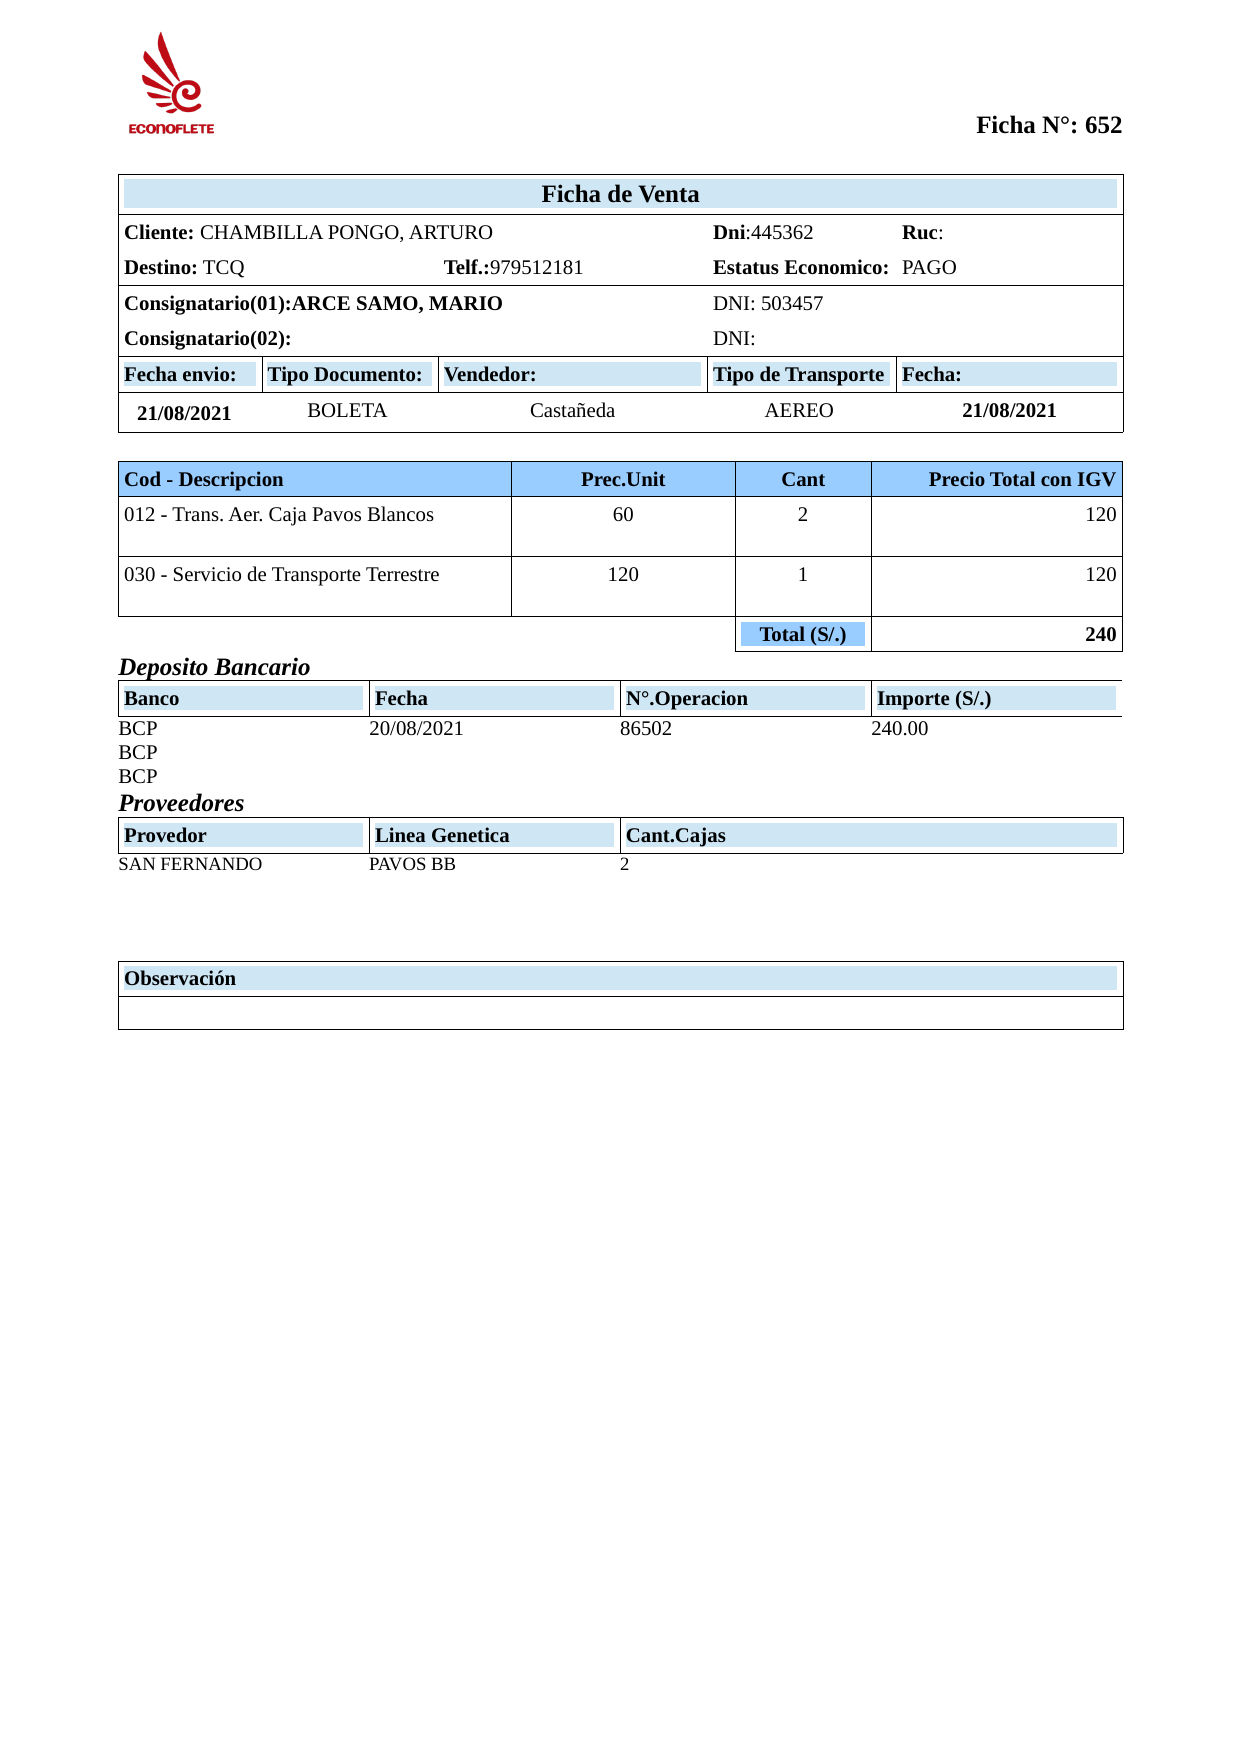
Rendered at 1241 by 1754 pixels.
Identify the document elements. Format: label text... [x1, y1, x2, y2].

table_cell Consignatario(02): [119, 321, 707, 356]
table_cell [620, 896, 1123, 917]
table_cell 2 [736, 497, 871, 556]
picture [118, 31, 225, 134]
table_cell [620, 740, 871, 764]
table_cell Fecha: [897, 357, 1123, 392]
table_cell [620, 918, 1123, 939]
table_cell 240 [872, 617, 1122, 651]
table_cell Tipo de Transporte [708, 357, 896, 392]
table_cell Tipo Documento: [263, 357, 438, 392]
table_cell [118, 939, 369, 961]
table_header Fecha [370, 681, 620, 716]
table_cell BCP [118, 740, 369, 764]
table_cell BCP [118, 764, 369, 788]
table_cell [119, 997, 1123, 1029]
table_cell PAGO [896, 249, 1123, 285]
table_cell [369, 764, 620, 788]
table_cell [369, 874, 620, 896]
table_cell [620, 874, 1123, 896]
table_cell [118, 874, 369, 896]
table_header Cant.Cajas [621, 818, 1123, 853]
table_cell AEREO [707, 393, 896, 432]
table_cell 21/08/2021 [896, 393, 1123, 432]
table_header Prec.Unit [512, 462, 735, 496]
table_cell BOLETA [262, 393, 438, 432]
table_cell DNI: [707, 321, 1123, 356]
table_cell 120 [872, 497, 1122, 556]
table_header N°.Operacion [621, 681, 871, 716]
table_cell [369, 939, 620, 961]
table_header Cant [736, 462, 871, 496]
table_cell 21/08/2021 [119, 393, 262, 432]
table_header Ficha de Venta [119, 175, 1123, 214]
table_cell 60 [512, 497, 735, 556]
table_header Provedor [119, 818, 369, 853]
table_cell Telf.:979512181 [438, 249, 707, 285]
table_cell SAN FERNANDO [118, 854, 369, 874]
table_cell 030 - Servicio de Transporte Terrestre [119, 557, 511, 616]
table_cell [871, 764, 1122, 788]
table_cell 20/08/2021 [369, 717, 620, 740]
table_cell [369, 918, 620, 939]
table_cell Cliente: CHAMBILLA PONGO, ARTURO [119, 215, 707, 249]
text Proveedores [118, 788, 1122, 817]
table_header Banco [119, 681, 369, 716]
table_header Observación [119, 962, 1123, 996]
table_cell [118, 918, 369, 939]
table_cell Castañeda [438, 393, 707, 432]
table_cell Ruc: [896, 215, 1123, 249]
table_cell Vendedor: [439, 357, 707, 392]
table_header Cod - Descripcion [119, 462, 511, 496]
table_cell 012 - Trans. Aer. Caja Pavos Blancos [119, 497, 511, 556]
table_cell [369, 896, 620, 917]
table_cell 120 [872, 557, 1122, 616]
text Deposito Bancario [118, 652, 1122, 680]
table_cell 240.00 [871, 717, 1122, 740]
table_cell BCP [118, 717, 369, 740]
table_cell Consignatario(01):ARCE SAMO, MARIO [119, 286, 707, 321]
table_cell PAVOS BB [369, 854, 620, 874]
table_cell 86502 [620, 717, 871, 740]
table_cell [118, 617, 511, 651]
table_header Importe (S/.) [872, 681, 1122, 716]
table_cell [369, 740, 620, 764]
table_cell Estatus Economico: [707, 249, 896, 285]
table_cell [118, 896, 369, 917]
table_cell Fecha envio: [119, 357, 262, 392]
table_cell Total (S/.) [736, 617, 871, 651]
table_cell Dni:445362 [707, 215, 896, 249]
table_header Precio Total con IGV [872, 462, 1122, 496]
table_cell [511, 617, 735, 651]
table_cell [620, 764, 871, 788]
table_cell 120 [512, 557, 735, 616]
table_cell [620, 939, 1123, 961]
table_cell 1 [736, 557, 871, 616]
table_cell 2 [620, 854, 1123, 874]
table_cell Destino: TCQ [119, 249, 438, 285]
table_cell [871, 740, 1122, 764]
table_header Linea Genetica [370, 818, 620, 853]
table_cell DNI: 503457 [707, 286, 1123, 321]
